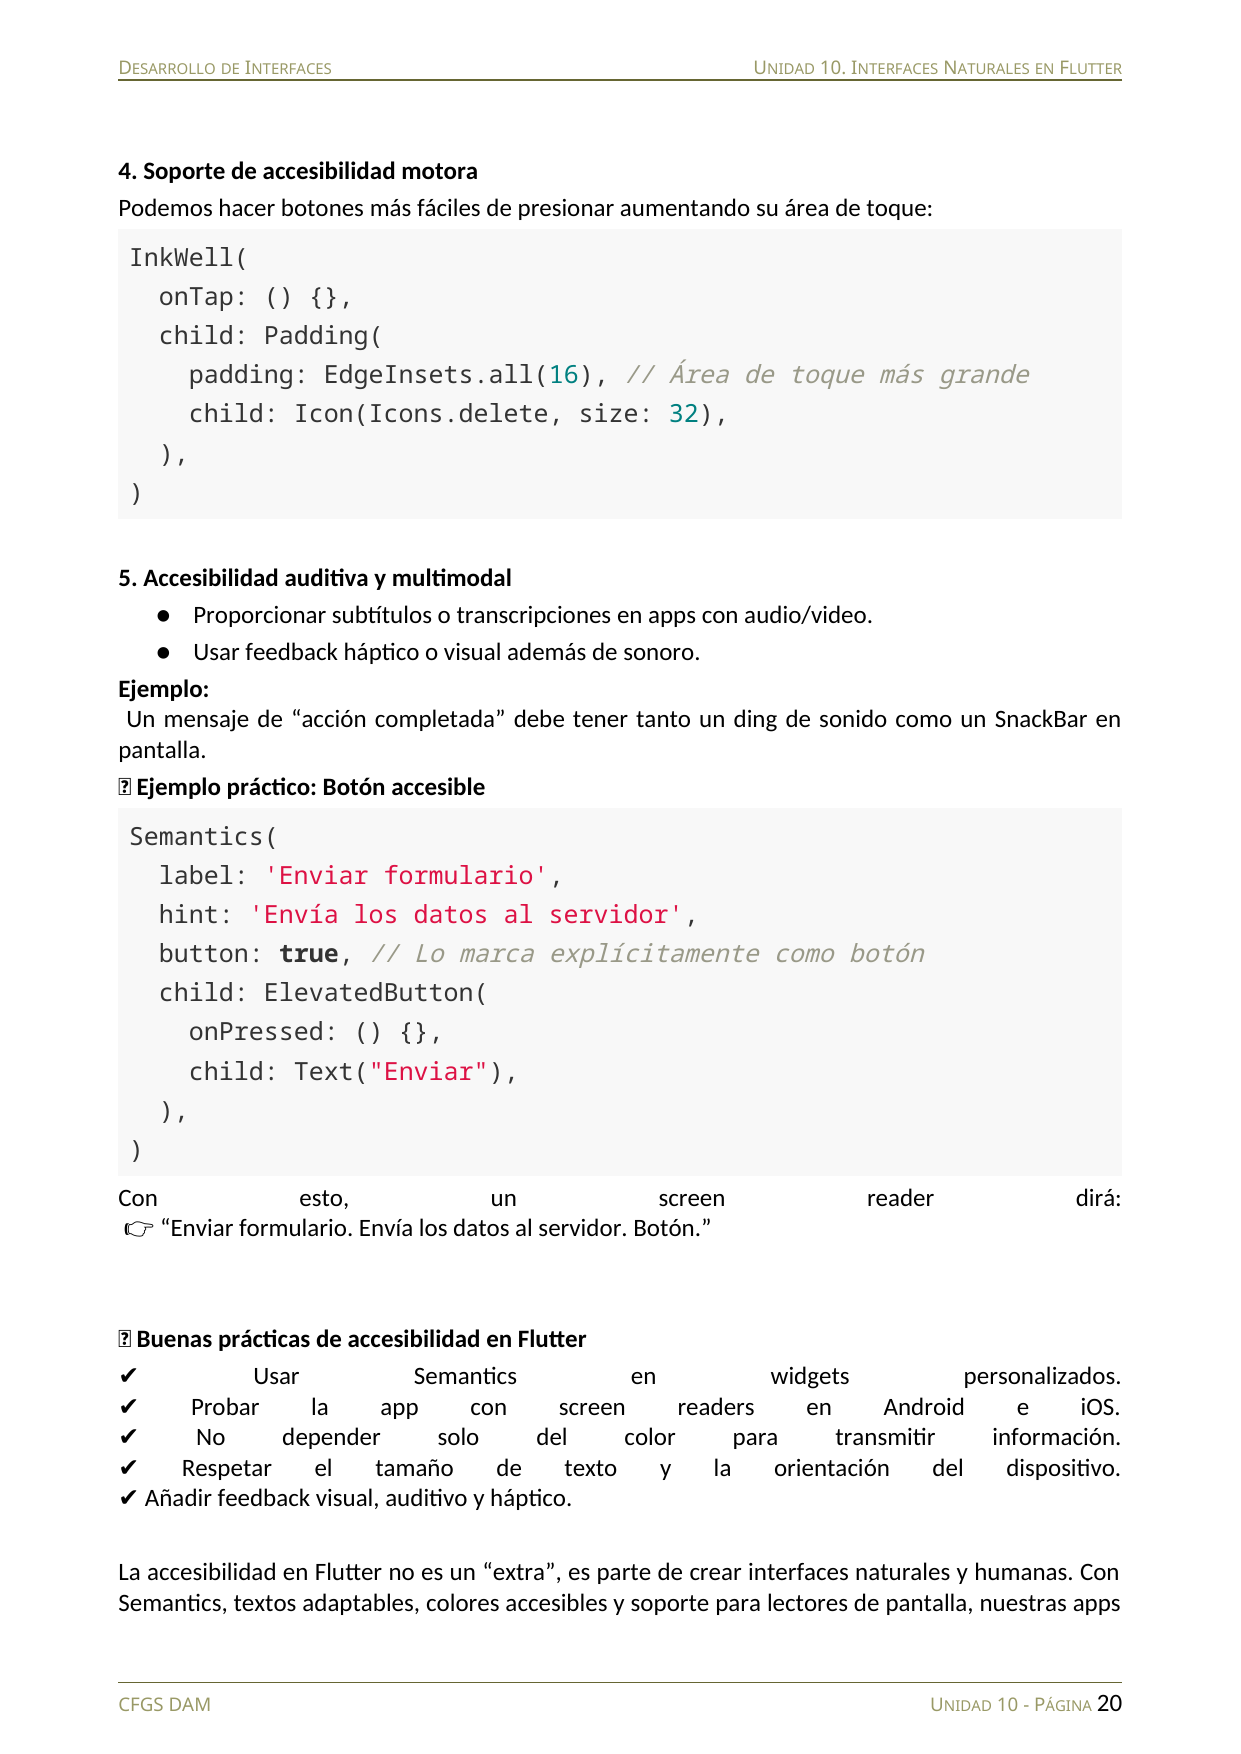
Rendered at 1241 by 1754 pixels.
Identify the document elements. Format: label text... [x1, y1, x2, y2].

text Podemos hacer botones más fáciles de presionar aumentando su área de toque: [118, 192, 1122, 222]
list Usar feedback háptico o visual además de sonoro. [156, 636, 1122, 666]
list Proporcionar subtítulos o transcripciones en apps con audio/video. [156, 599, 1122, 629]
text 4. Soporte de accesibilidad motora [118, 155, 1122, 186]
table_header InkWell( onTap: () {}, child: Padding( padding: EdgeInsets.all(16), // Área de toque más grande child: Icon(Icons.delete, size: 32), ), ) [118, 229, 1122, 519]
text ✔ Usar Semantics en widgets personalizados. ✔ Probar la app con screen readers en Android e iOS. ✔ No depender solo del color para transmitir información. ✔ Respetar el tamaño de texto y la orientación del dispositivo. ✔ Añadir feedback visual, auditivo y háptico. [118, 1360, 1122, 1513]
text ✅ Buenas prácticas de accesibilidad en Flutter [118, 1323, 1122, 1354]
text Con esto, un screen reader dirá: 👉 “Enviar formulario. Envía los datos al servidor. Botón.” [118, 1182, 1122, 1243]
text 🔹 Ejemplo práctico: Botón accesible [118, 771, 1122, 801]
text La accesibilidad en Flutter no es un “extra”, es parte de crear interfaces naturales y humanas. Con Semantics, textos adaptables, colores accesibles y soporte para lectores de pantalla, nuestras apps [118, 1556, 1122, 1617]
text Ejemplo: Un mensaje de “acción completada” debe tener tanto un ding de sonido como un SnackBar en pantalla. [118, 673, 1122, 764]
text 5. Accesibilidad auditiva y multimodal [118, 562, 1122, 592]
table_header Semantics( label: 'Enviar formulario', hint: 'Envía los datos al servidor', button: true, // Lo marca explícitamente como botón child: ElevatedButton( onPressed: () {}, child: Text("Enviar"), ), ) [118, 808, 1122, 1176]
